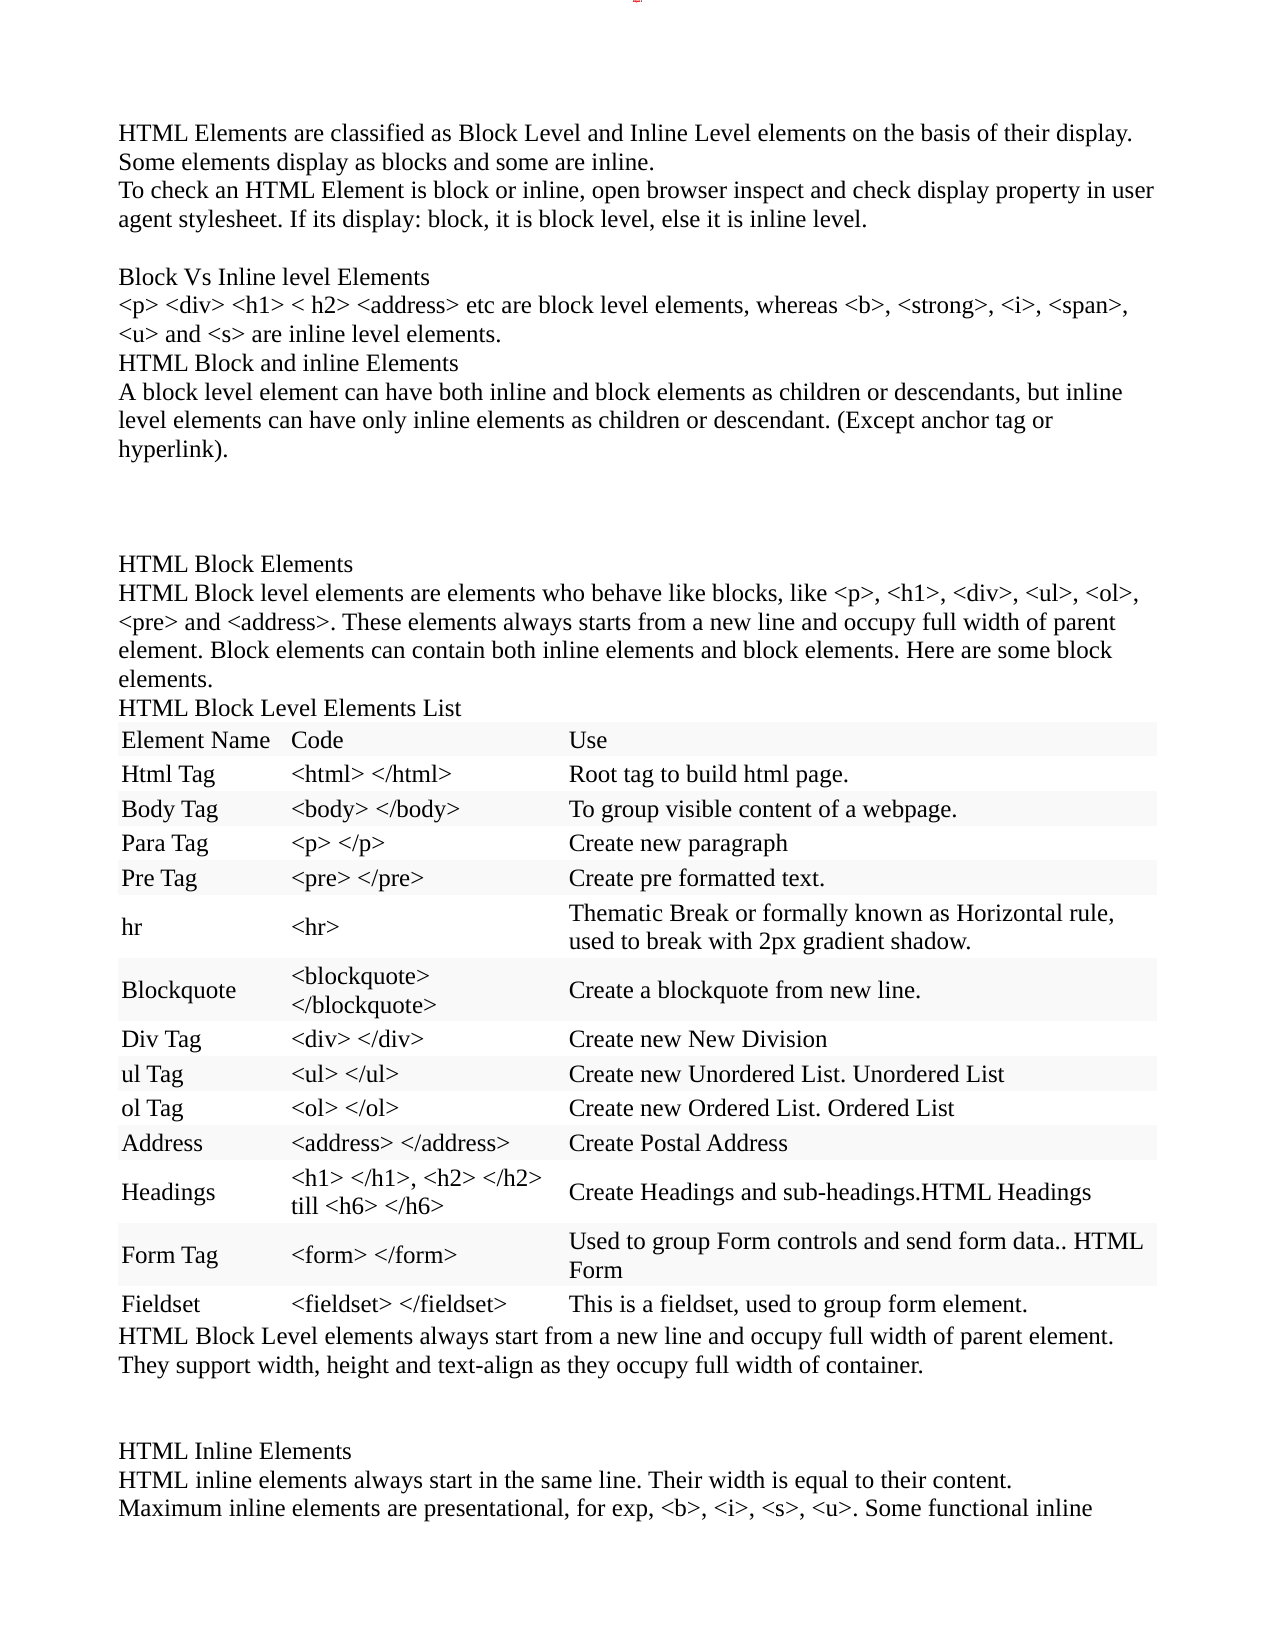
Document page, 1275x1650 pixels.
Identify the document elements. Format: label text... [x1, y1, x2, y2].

table_cell Form Tag [118, 1223, 288, 1286]
table_cell Body Tag [118, 791, 288, 826]
table_header Use [566, 722, 1157, 756]
table_cell Address [118, 1125, 288, 1160]
table_cell <pre> </pre> [288, 860, 566, 895]
text <p> <div> <h1> < h2> <address> etc are block level elements, whereas <b>, <strong>, <i>, <span>, <u> and <s> are inline level elements. [118, 291, 1157, 348]
table_cell Headings [118, 1160, 288, 1223]
text HTML Elements are classified as Block Level and Inline Level elements on the basis of their display. Some elements display as blocks and some are inline. [118, 118, 1157, 176]
text To check an HTML Element is block or inline, open browser inspect and check display property in user agent stylesheet. If its display: block, it is block level, else it is inline level. [118, 176, 1157, 233]
table_header Code [288, 722, 566, 756]
table_cell Create new New Division [566, 1021, 1157, 1056]
text HTML Block Elements [118, 549, 1157, 578]
table_cell <blockquote> </blockquote> [288, 958, 566, 1021]
table_cell Fieldset [118, 1286, 288, 1321]
table_cell Thematic Break or formally known as Horizontal rule, used to break with 2px gradient shadow. [566, 895, 1157, 958]
table_cell ul Tag [118, 1056, 288, 1091]
table_cell <div> </div> [288, 1021, 566, 1056]
table_cell <ol> </ol> [288, 1091, 566, 1125]
text HTML Block Level Elements List [118, 693, 1157, 722]
table_cell <ul> </ul> [288, 1056, 566, 1091]
text HTML Block and inline Elements [118, 348, 1157, 377]
table_cell Create new paragraph [566, 826, 1157, 860]
table_cell Html Tag [118, 756, 288, 791]
table_cell <fieldset> </fieldset> [288, 1286, 566, 1321]
table_cell Pre Tag [118, 860, 288, 895]
text HTML Inline Elements [118, 1436, 1157, 1465]
table_cell Create a blockquote from new line. [566, 958, 1157, 1021]
table_header Element Name [118, 722, 288, 756]
table_cell <body> </body> [288, 791, 566, 826]
table_cell Used to group Form controls and send form data.. HTML Form [566, 1223, 1157, 1286]
text Block Vs Inline level Elements [118, 262, 1157, 291]
table_cell Create new Ordered List. Ordered List [566, 1091, 1157, 1125]
table_cell Create pre formatted text. [566, 860, 1157, 895]
table_cell <address> </address> [288, 1125, 566, 1160]
text HTML Block Level elements always start from a new line and occupy full width of parent element. They support width, height and text-align as they occupy full width of container. [118, 1321, 1157, 1378]
table_cell <p> </p> [288, 826, 566, 860]
table_cell This is a fieldset, used to group form element. [566, 1286, 1157, 1321]
table_cell Root tag to build html page. [566, 756, 1157, 791]
table_cell Div Tag [118, 1021, 288, 1056]
table_cell Para Tag [118, 826, 288, 860]
text A block level element can have both inline and block elements as children or descendants, but inline level elements can have only inline elements as children or descendant. (Except anchor tag or hyperlink). [118, 377, 1157, 463]
table_cell Create Headings and sub-headings.HTML Headings [566, 1160, 1157, 1223]
table_cell To group visible content of a webpage. [566, 791, 1157, 826]
table_cell <html> </html> [288, 756, 566, 791]
table_cell <h1> </h1>, <h2> </h2> till <h6> </h6> [288, 1160, 566, 1223]
table_cell Blockquote [118, 958, 288, 1021]
table_cell Create new Unordered List. Unordered List [566, 1056, 1157, 1091]
table_cell <form> </form> [288, 1223, 566, 1286]
table_cell <hr> [288, 895, 566, 958]
text HTML Block level elements are elements who behave like blocks, like <p>, <h1>, <div>, <ul>, <ol>, <pre> and <address>. These elements always starts from a new line and occupy full width of parent element. Block elements can contain both inline elements and block elements. Here are some block elements. [118, 578, 1157, 693]
table_cell hr [118, 895, 288, 958]
text HTML inline elements always start in the same line. Their width is equal to their content. Maximum inline elements are presentational, for exp, <b>, <i>, <s>, <u>. Some functional inline [118, 1465, 1157, 1522]
table_cell Create Postal Address [566, 1125, 1157, 1160]
table_cell ol Tag [118, 1091, 288, 1125]
